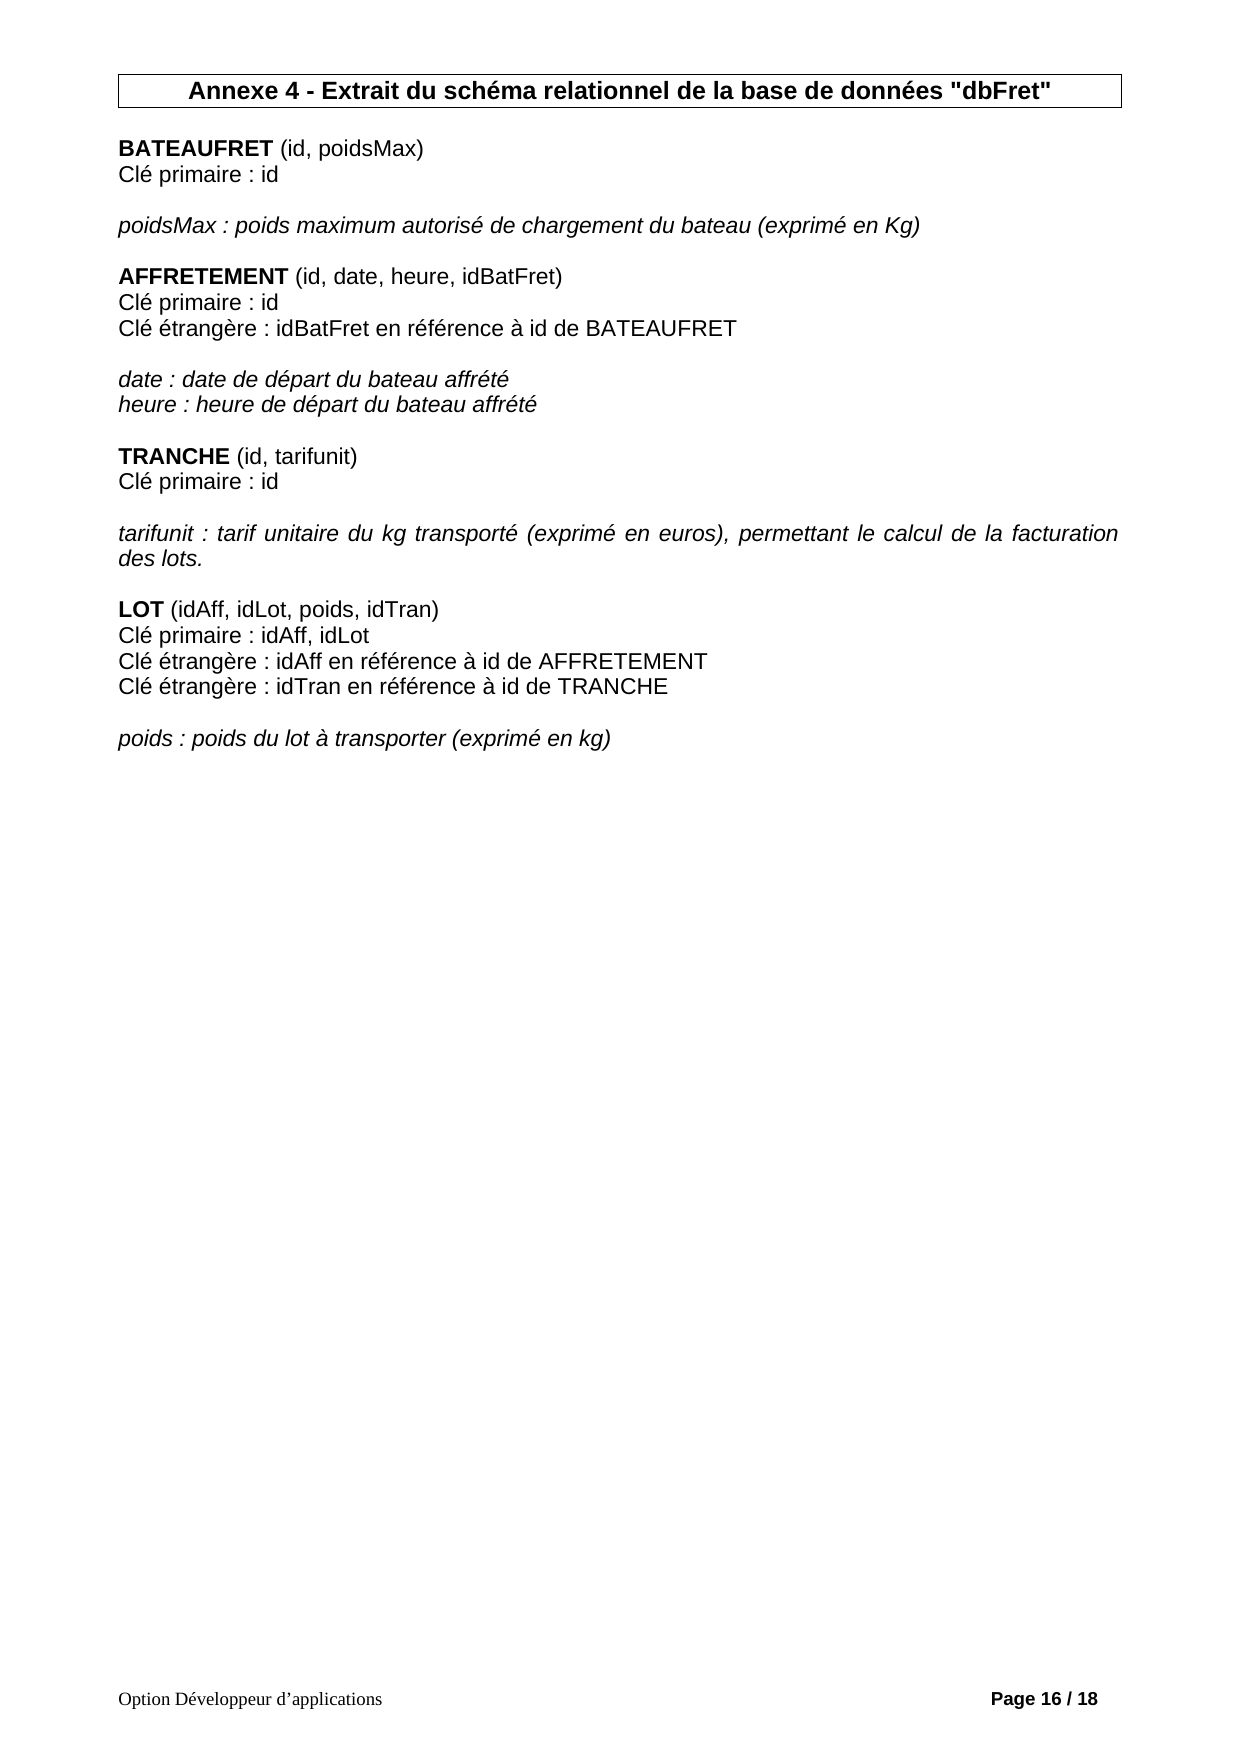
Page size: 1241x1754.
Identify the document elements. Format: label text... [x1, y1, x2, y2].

text AFFRETEMENT (id, date, heure, idBatFret) [118, 264, 1122, 290]
text Clé primaire : id [118, 290, 1122, 315]
text Clé primaire : id [118, 162, 1122, 187]
text poidsMax : poids maximum autorisé de chargement du bateau (exprimé en Kg) [118, 213, 1122, 238]
text Clé étrangère : idBatFret en référence à id de BATEAUFRET [118, 315, 1122, 341]
text Clé primaire : idAff, idLot [118, 623, 1122, 648]
text date : date de départ du bateau affrété [118, 367, 1122, 392]
text TRANCHE (id, tarifunit) [118, 443, 1122, 469]
text LOT (idAff, idLot, poids, idTran) [118, 597, 1122, 623]
text tarifunit : tarif unitaire du kg transporté (exprimé en euros), permettant le calcul de la facturation des lots. [118, 520, 1122, 572]
text Clé étrangère : idAff en référence à id de AFFRETEMENT [118, 648, 1122, 674]
text poids : poids du lot à transporter (exprimé en kg) [118, 725, 1122, 751]
text Annexe 4 - Extrait du schéma relationnel de la base de données "dbFret" [119, 75, 1121, 107]
text heure : heure de départ du bateau affrété [118, 392, 1122, 418]
text BATEAUFRET (id, poidsMax) [118, 136, 1122, 162]
text Clé primaire : id [118, 469, 1122, 495]
text Clé étrangère : idTran en référence à id de TRANCHE [118, 674, 1122, 700]
